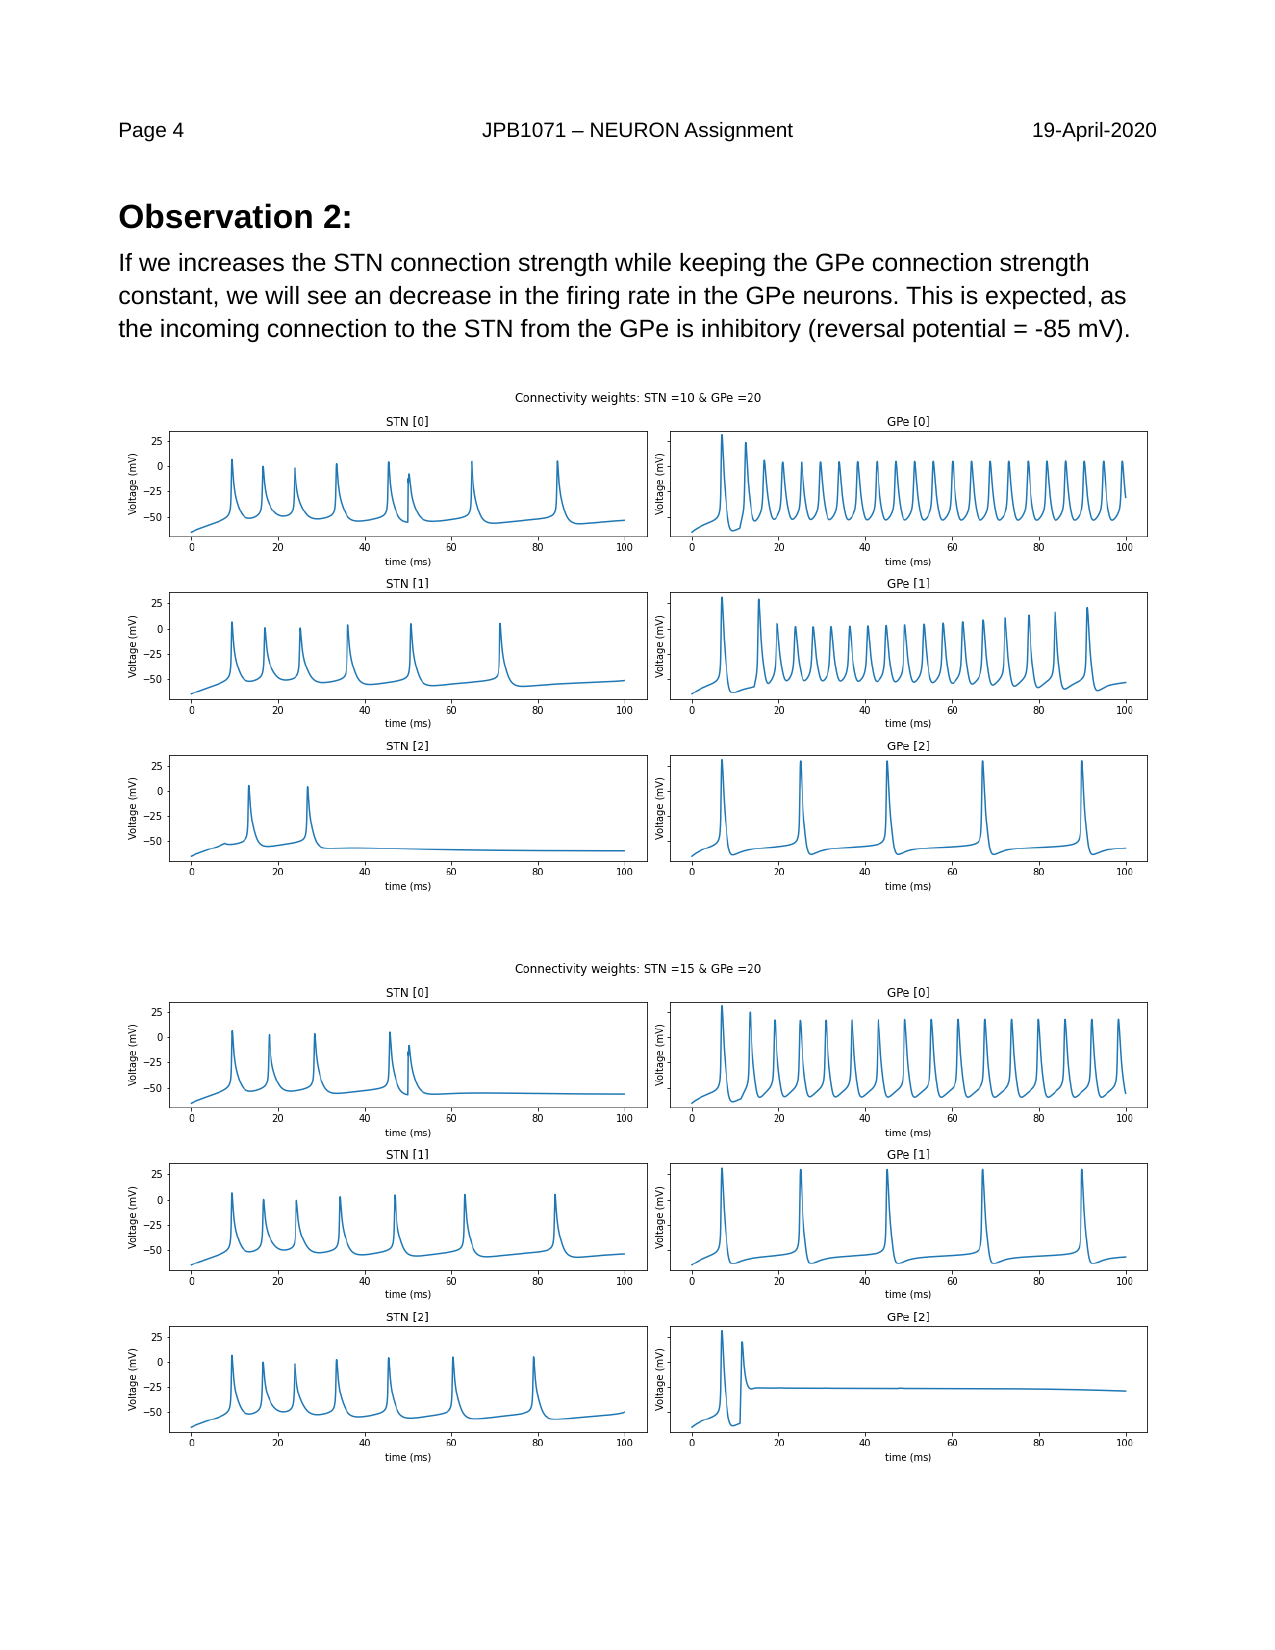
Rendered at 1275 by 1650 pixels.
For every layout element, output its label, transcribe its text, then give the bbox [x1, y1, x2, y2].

subtitle Observation 2: [118, 197, 1157, 236]
text If we increases the STN connection strength while keeping the GPe connection strength constant, we will see an decrease in the firing rate in the GPe neurons. This is expected, as the incoming connection to the STN from the GPe is inhibitory (reversal potential = -85 mV). [118, 248, 1157, 343]
picture [118, 381, 1157, 901]
picture [118, 952, 1157, 1472]
